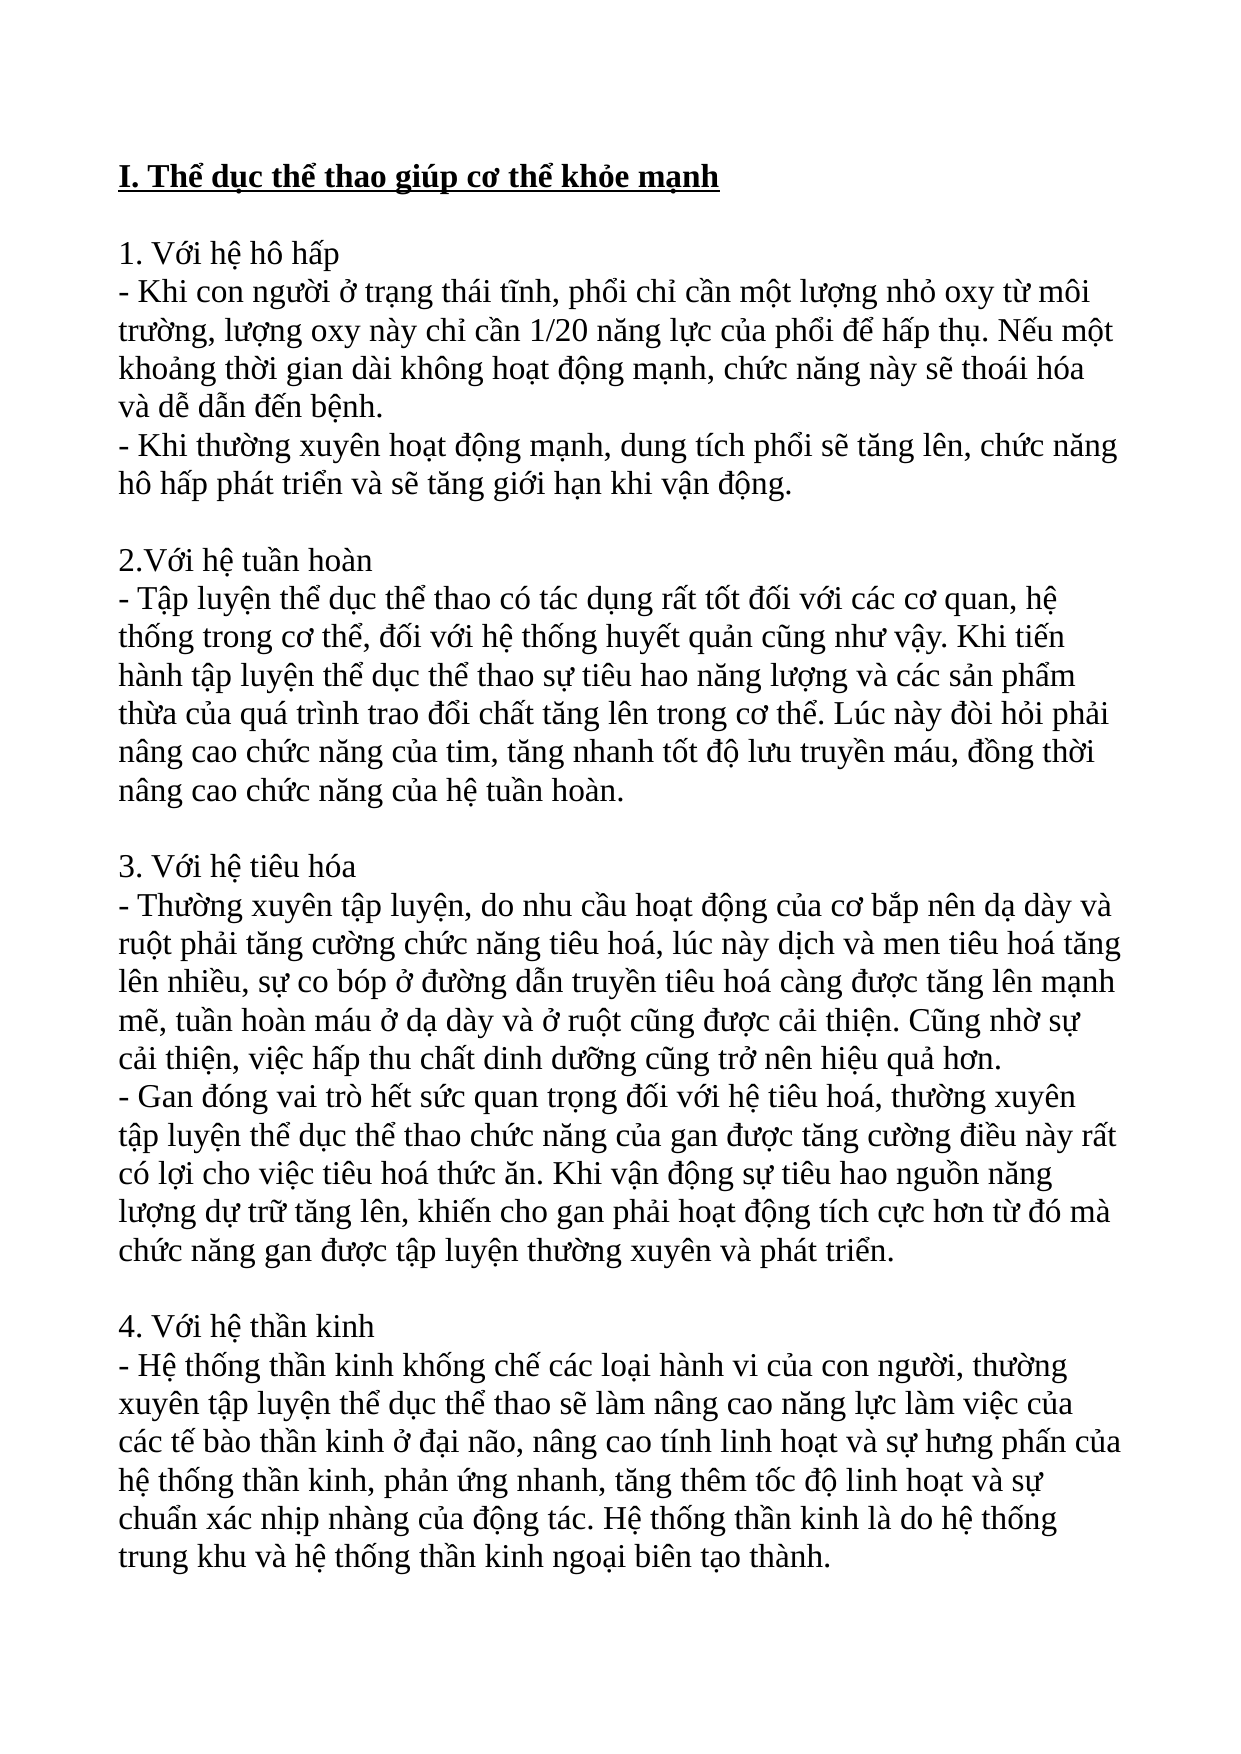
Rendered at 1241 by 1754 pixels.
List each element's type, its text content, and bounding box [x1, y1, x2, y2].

text - Thường xuyên tập luyện, do nhu cầu hoạt động của cơ bắp nên dạ dày và ruột phải tăng cường chức năng tiêu hoá, lúc này dịch và men tiêu hoá tăng lên nhiều, sự co bóp ở đường dẫn truyền tiêu hoá càng được tăng lên mạnh mẽ, tuần hoàn máu ở dạ dày và ở ruột cũng được cải thiện. Cũng nhờ sự cải thiện, việc hấp thu chất dinh dưỡng cũng trở nên hiệu quả hơn. [118, 885, 1122, 1076]
text - Hệ thống thần kinh khống chế các loại hành vi của con người, thường xuyên tập luyện thể dục thể thao sẽ làm nâng cao năng lực làm việc của các tế bào thần kinh ở đại não, nâng cao tính linh hoạt và sự hưng phấn của hệ thống thần kinh, phản ứng nhanh, tăng thêm tốc độ linh hoạt và sự chuẩn xác nhịp nhàng của động tác. Hệ thống thần kinh là do hệ thống trung khu và hệ thống thần kinh ngoại biên tạo thành. [118, 1345, 1122, 1575]
text 2.Với hệ tuần hoàn [118, 540, 1122, 578]
text - Khi thường xuyên hoạt động mạnh, dung tích phổi sẽ tăng lên, chức năng hô hấp phát triển và sẽ tăng giới hạn khi vận động. [118, 425, 1122, 501]
text - Gan đóng vai trò hết sức quan trọng đối với hệ tiêu hoá, thường xuyên tập luyện thể dục thể thao chức năng của gan được tăng cường điều này rất có lợi cho việc tiêu hoá thức ăn. Khi vận động sự tiêu hao nguồn năng lượng dự trữ tăng lên, khiến cho gan phải hoạt động tích cực hơn từ đó mà chức năng gan được tập luyện thường xuyên và phát triển. [118, 1076, 1122, 1268]
text - Khi con người ở trạng thái tĩnh, phổi chỉ cần một lượng nhỏ oxy từ môi trường, lượng oxy này chỉ cần 1/20 năng lực của phổi để hấp thụ. Nếu một khoảng thời gian dài không hoạt động mạnh, chức năng này sẽ thoái hóa và dễ dẫn đến bệnh. [118, 271, 1122, 425]
text - Tập luyện thể dục thể thao có tác dụng rất tốt đối với các cơ quan, hệ thống trong cơ thể, đối với hệ thống huyết quản cũng như vậy. Khi tiến hành tập luyện thể dục thể thao sự tiêu hao năng lượng và các sản phẩm thừa của quá trình trao đổi chất tăng lên trong cơ thể. Lúc này đòi hỏi phải nâng cao chức năng của tim, tăng nhanh tốt độ lưu truyền máu, đồng thời nâng cao chức năng của hệ tuần hoàn. [118, 578, 1122, 808]
text I. Thể dục thể thao giúp cơ thể khỏe mạnh [118, 156, 1122, 195]
text 3. Với hệ tiêu hóa [118, 846, 1122, 885]
text 1. Với hệ hô hấp [118, 233, 1122, 271]
text 4. Với hệ thần kinh [118, 1306, 1122, 1345]
